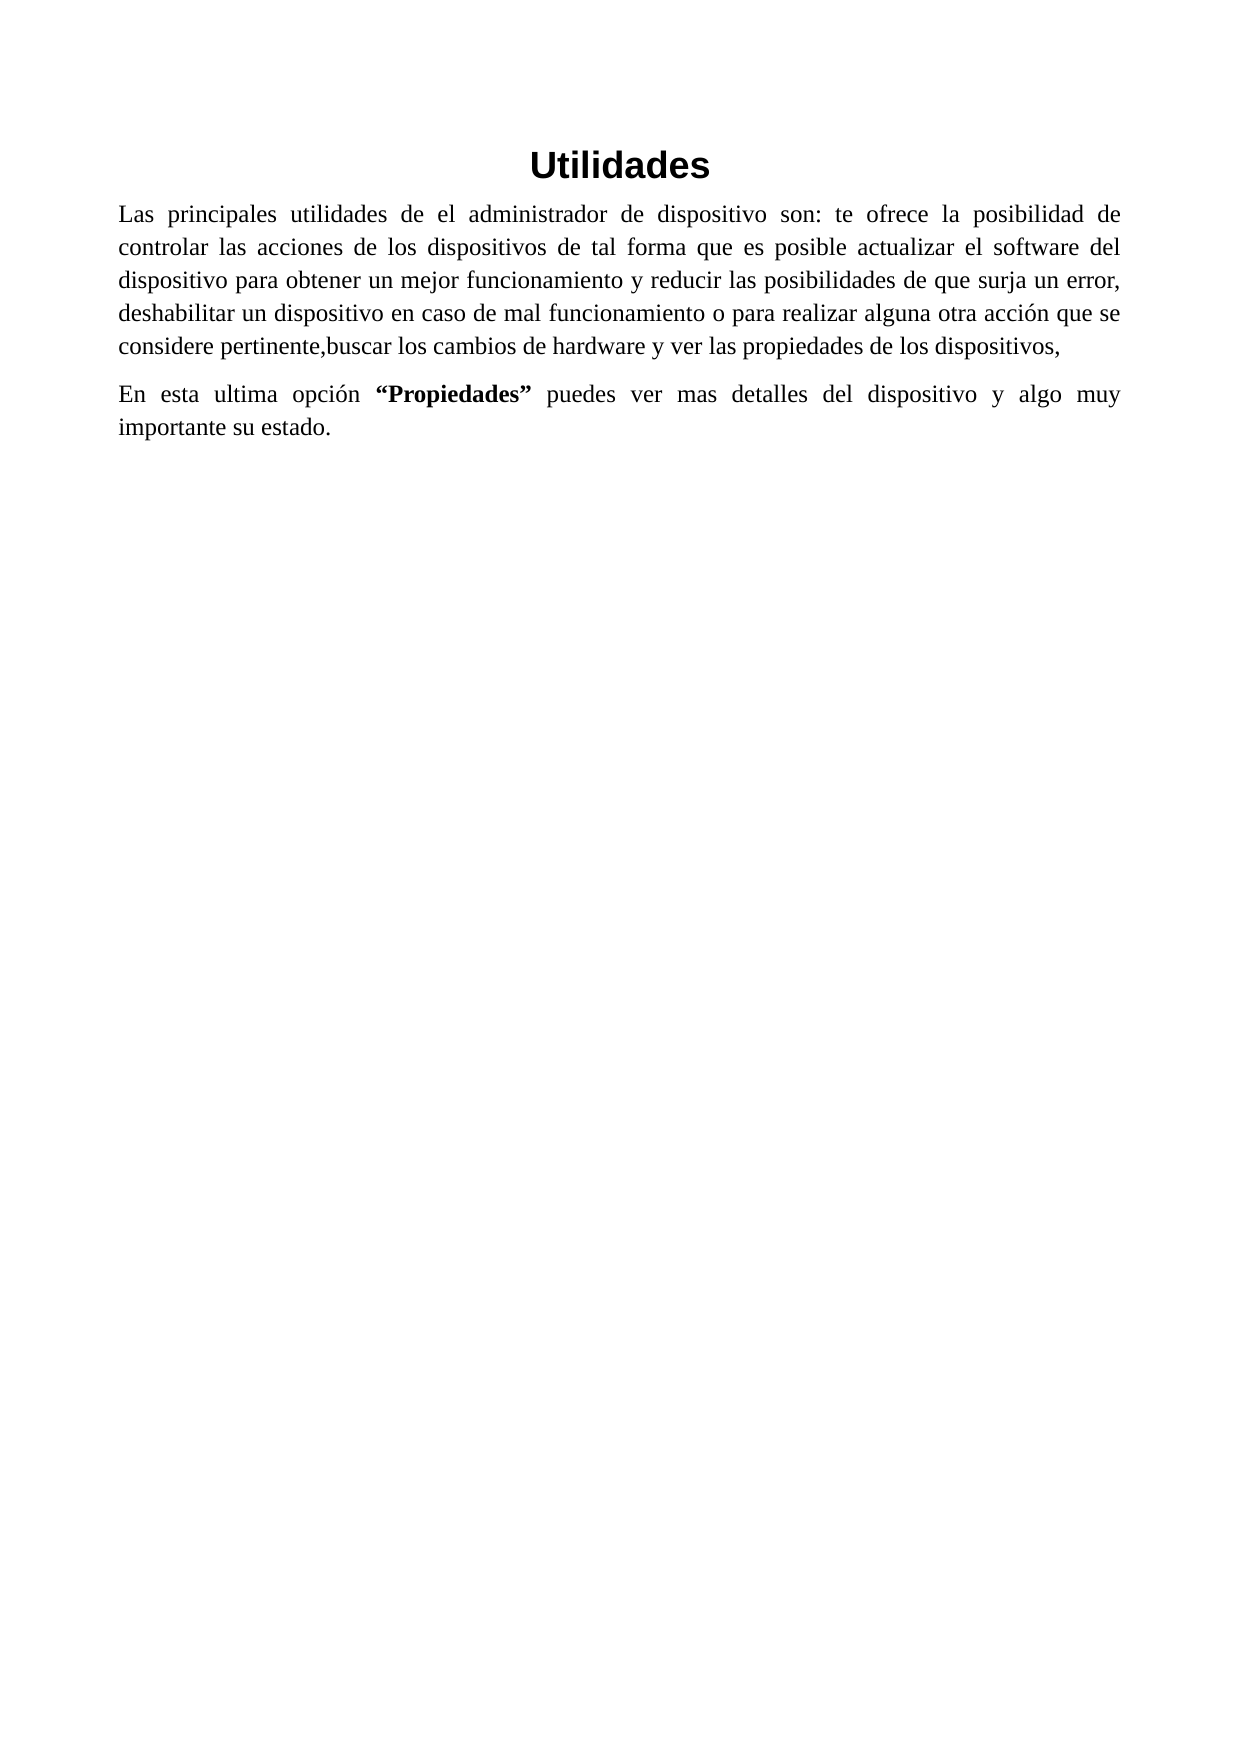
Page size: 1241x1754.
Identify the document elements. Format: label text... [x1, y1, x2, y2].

text Las principales utilidades de el administrador de dispositivo son: te ofrece la posibilidad de controlar las acciones de los dispositivos de tal forma que es posible actualizar el software del dispositivo para obtener un mejor funcionamiento y reducir las posibilidades de que surja un error, deshabilitar un dispositivo en caso de mal funcionamiento o para realizar alguna otra acción que se considere pertinente,buscar los cambios de hardware y ver las propiedades de los dispositivos, [118, 199, 1122, 360]
text En esta ultima opción “Propiedades” puedes ver mas detalles del dispositivo y algo muy importante su estado. [118, 379, 1122, 441]
subtitle Utilidades [118, 143, 1122, 187]
